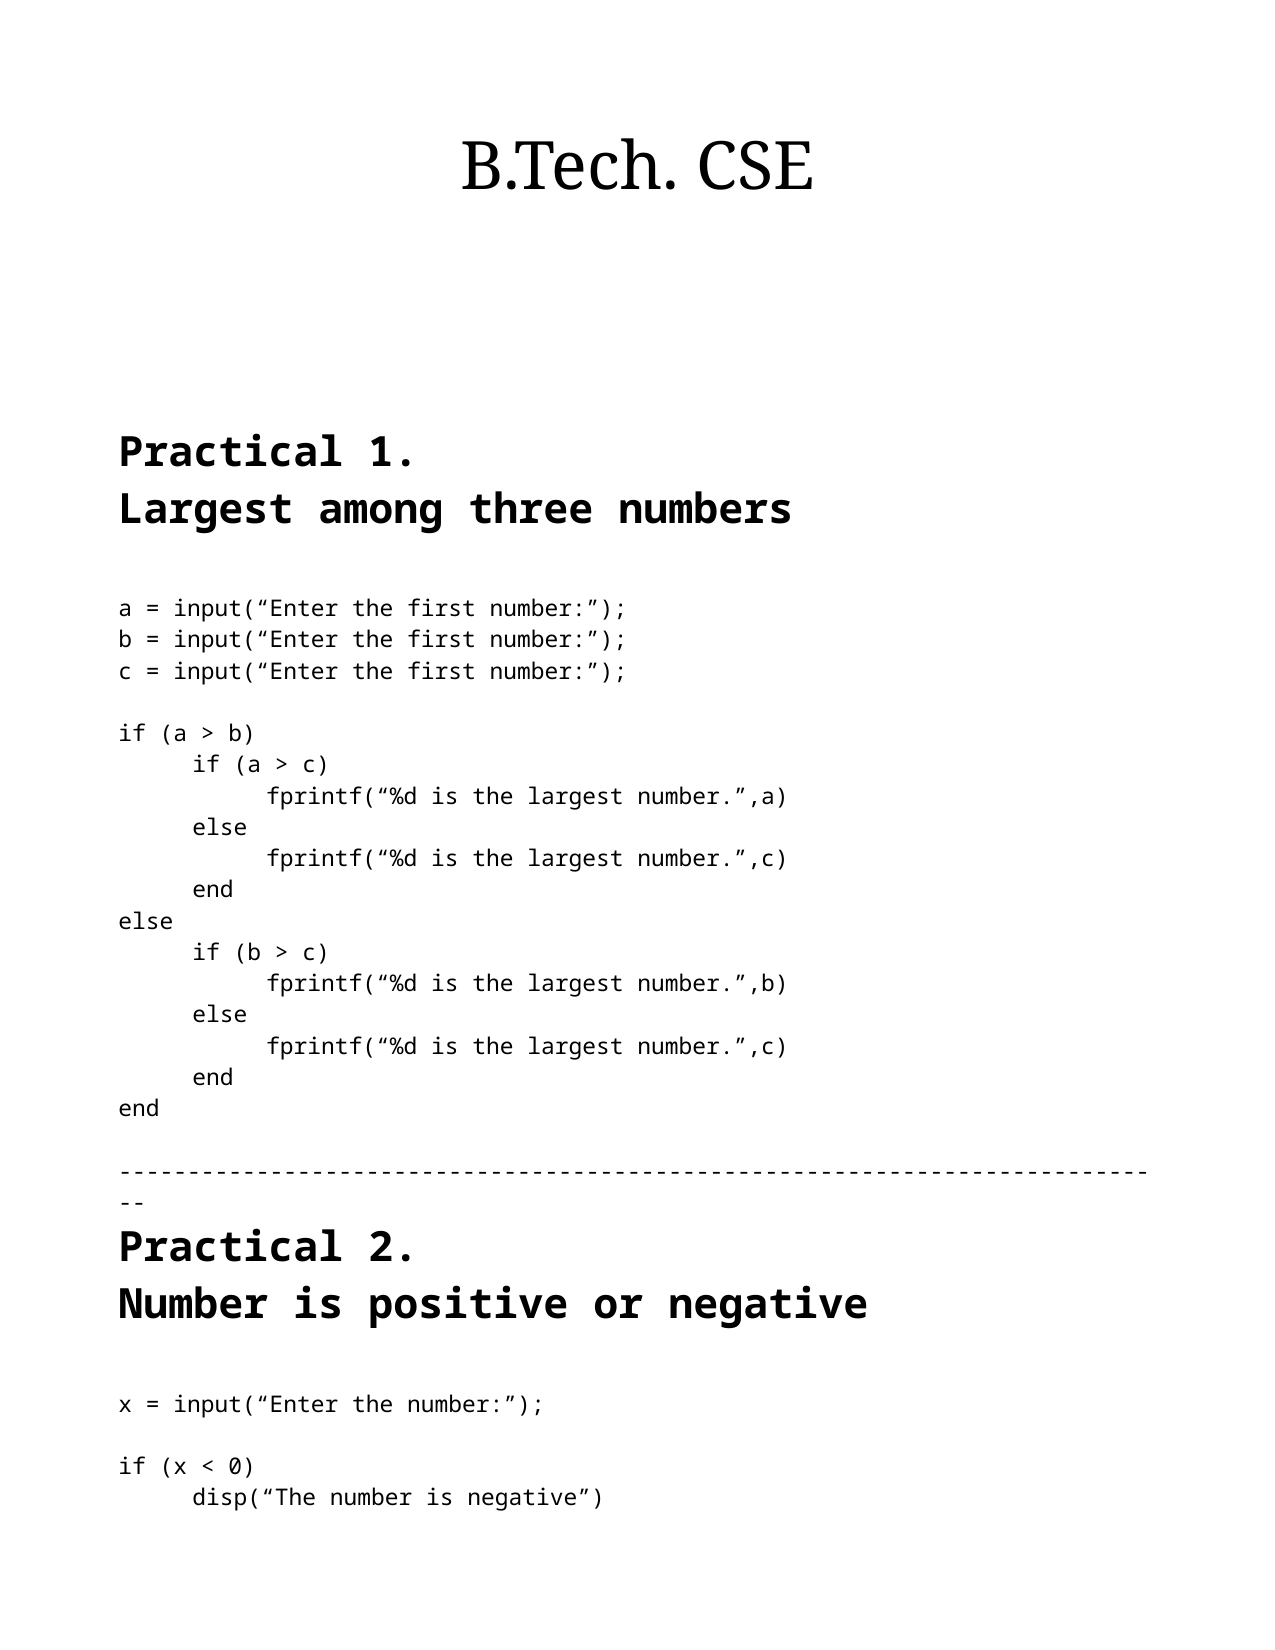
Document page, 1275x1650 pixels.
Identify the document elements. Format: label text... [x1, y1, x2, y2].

text x = input(“Enter the number:”); [118, 1387, 1157, 1419]
text a = input(“Enter the first number:”); [118, 592, 1157, 623]
text else [118, 998, 1157, 1030]
text fprintf(“%d is the largest number.”,c) [118, 842, 1157, 873]
text if (a > c) [118, 748, 1157, 780]
text fprintf(“%d is the largest number.”,a) [118, 780, 1157, 811]
text fprintf(“%d is the largest number.”,c) [118, 1030, 1157, 1061]
text ----------------------------------------------------------------------------- [118, 1155, 1157, 1217]
text if (a > b) [118, 717, 1157, 748]
text if (b > c) [118, 936, 1157, 967]
text Practical 1. [118, 422, 1157, 479]
text b = input(“Enter the first number:”); [118, 623, 1157, 655]
text Number is positive or negative [118, 1274, 1157, 1331]
text fprintf(“%d is the largest number.”,b) [118, 967, 1157, 998]
text disp(“The number is negative”) [118, 1481, 1157, 1512]
text Largest among three numbers [118, 479, 1157, 535]
text if (x < 0) [118, 1450, 1157, 1481]
text Practical 2. [118, 1217, 1157, 1274]
text else [118, 905, 1157, 936]
text c = input(“Enter the first number:”); [118, 655, 1157, 686]
text end [118, 1092, 1157, 1123]
text else [118, 811, 1157, 842]
text B.Tech. CSE [118, 118, 1157, 209]
text end [118, 1061, 1157, 1092]
text end [118, 873, 1157, 905]
